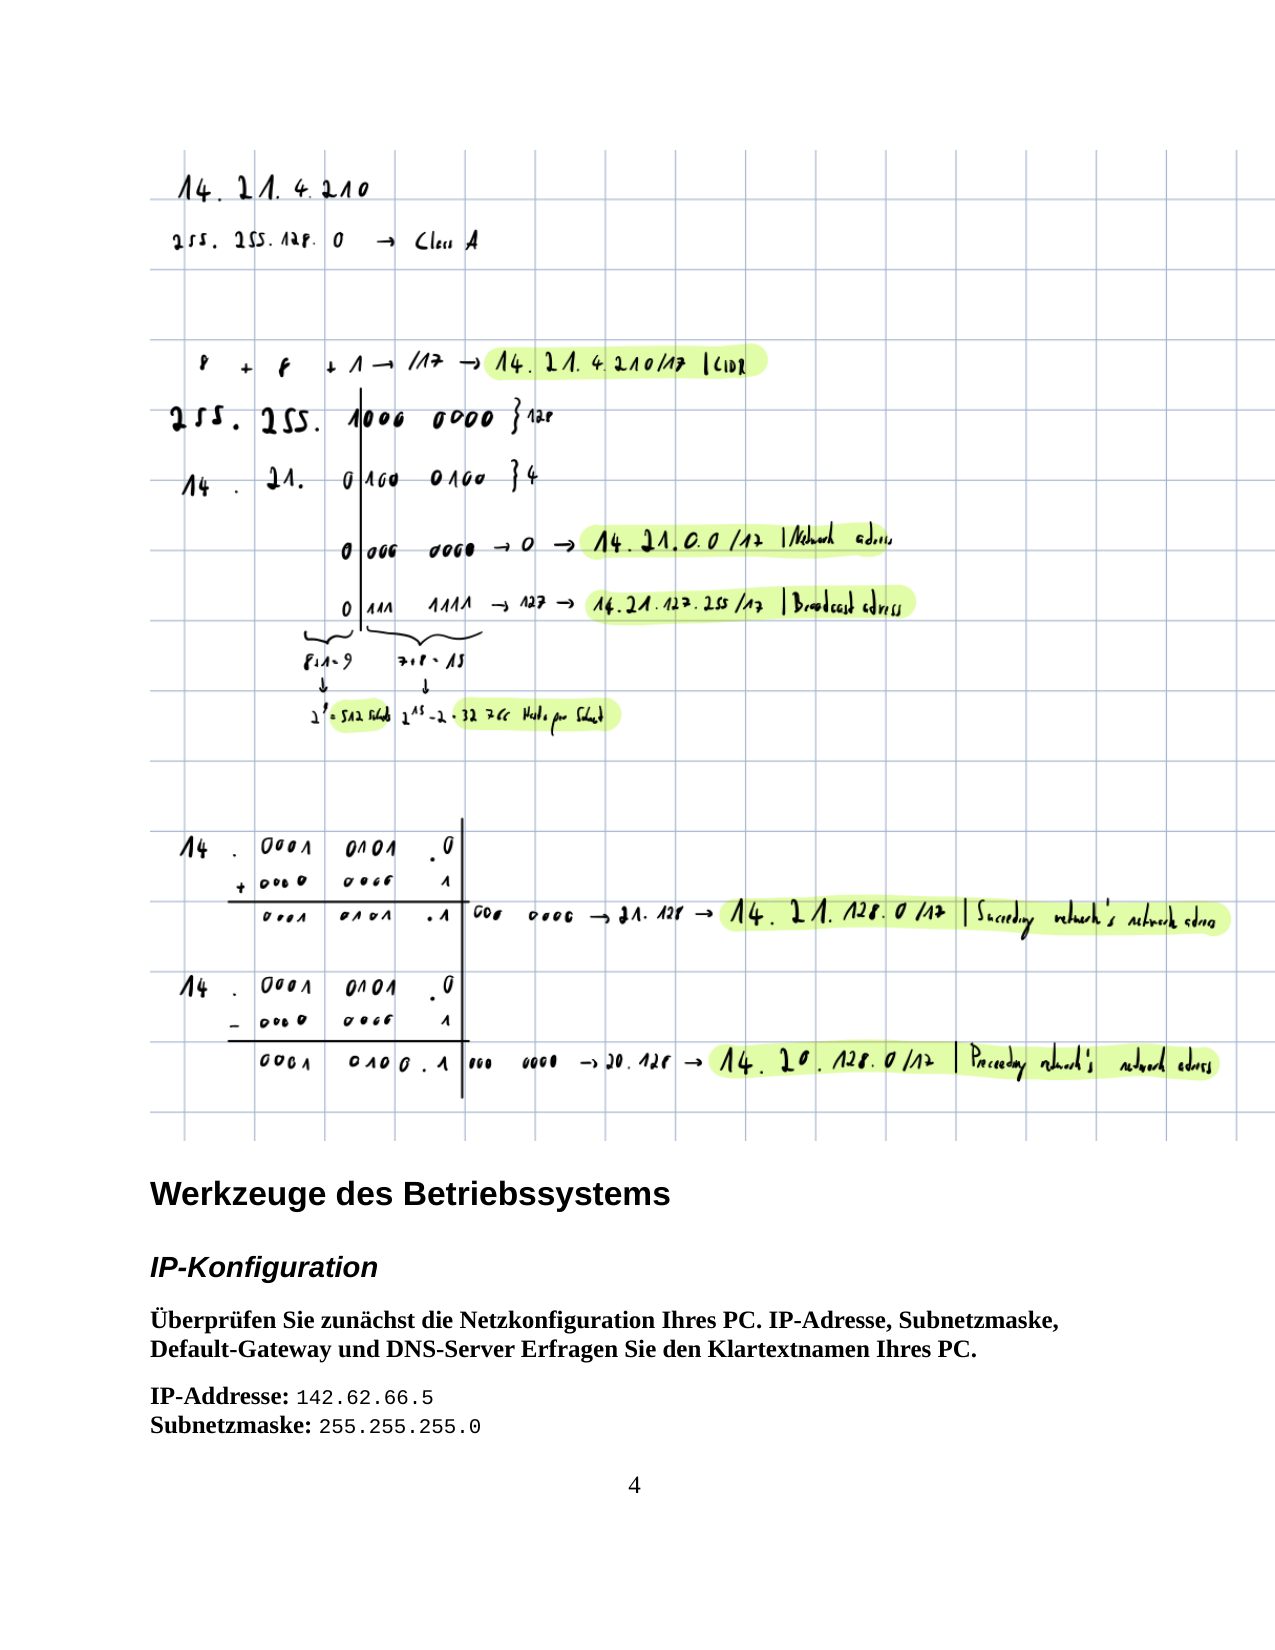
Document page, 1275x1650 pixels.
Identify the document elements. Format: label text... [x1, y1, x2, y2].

text IP-Addresse: 142.62.66.5 Subnetzmaske: 255.255.255.0 [150, 1381, 1125, 1440]
subtitle Werkzeuge des Betriebssystems [150, 1174, 1125, 1213]
picture [150, 150, 1275, 1141]
text Überprüfen Sie zunächst die Netzkonfiguration Ihres PC. IP-Adresse, Subnetzmaske, Default-Gateway und DNS-Server Erfragen Sie den Klartextnamen Ihres PC. [150, 1305, 1125, 1363]
subtitle IP-Konfiguration [150, 1250, 1125, 1284]
